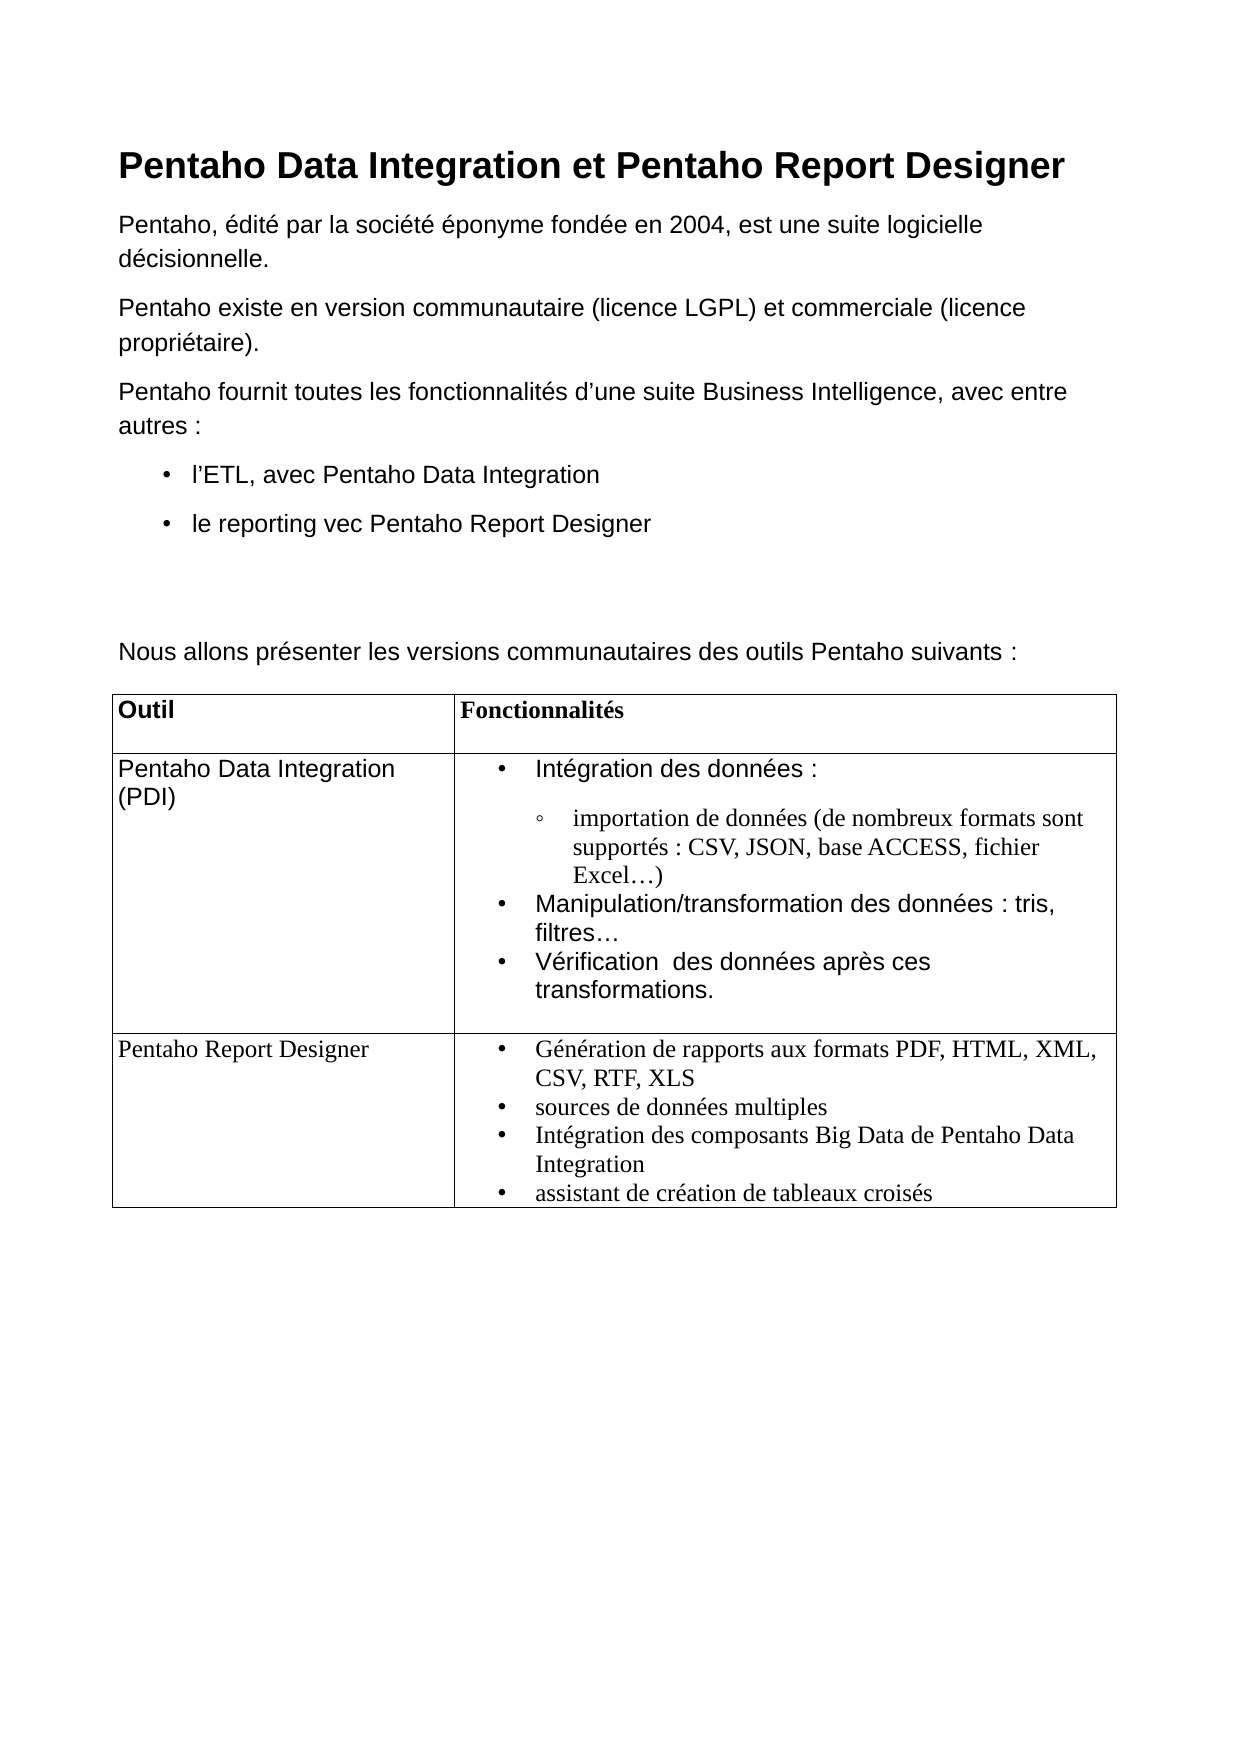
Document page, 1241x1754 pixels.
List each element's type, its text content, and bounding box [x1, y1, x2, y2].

table_header Outil [113, 695, 118, 752]
list le reporting vec Pentaho Report Designer [162, 509, 1122, 538]
table_cell Pentaho Data Integration (PDI) [113, 754, 454, 1033]
text Nous allons présenter les versions communautaires des outils Pentaho suivants : [118, 636, 1122, 665]
text Pentaho existe en version communautaire (licence LGPL) et commerciale (licence propriétaire). [118, 293, 1122, 356]
text Pentaho fournit toutes les fonctionnalités d’une suite Business Intelligence, avec entre autres : [118, 377, 1122, 440]
table_header Outil [443, 695, 454, 752]
table_cell Intégration des données : importation de données (de nombreux formats sont supportés : CSV, JSON, base ACCESS, fichier Excel…) Manipulation/transformation des données : tris, filtres… Vérification des données après ces transformations. [455, 754, 535, 1033]
table_cell Pentaho Report Designer [113, 1034, 454, 1207]
list l’ETL, avec Pentaho Data Integration [162, 460, 1122, 489]
text Pentaho, édité par la société éponyme fondée en 2004, est une suite logicielle décisionnelle. [118, 210, 1122, 273]
table_cell Génération de rapports aux formats PDF, HTML, XML, CSV, RTF, XLS sources de données multiples Intégration des composants Big Data de Pentaho Data Integration assistant de création de tableaux croisés [455, 1034, 498, 1207]
table_header Fonctionnalités [455, 695, 1116, 752]
subtitle Pentaho Data Integration et Pentaho Report Designer [118, 143, 1122, 186]
